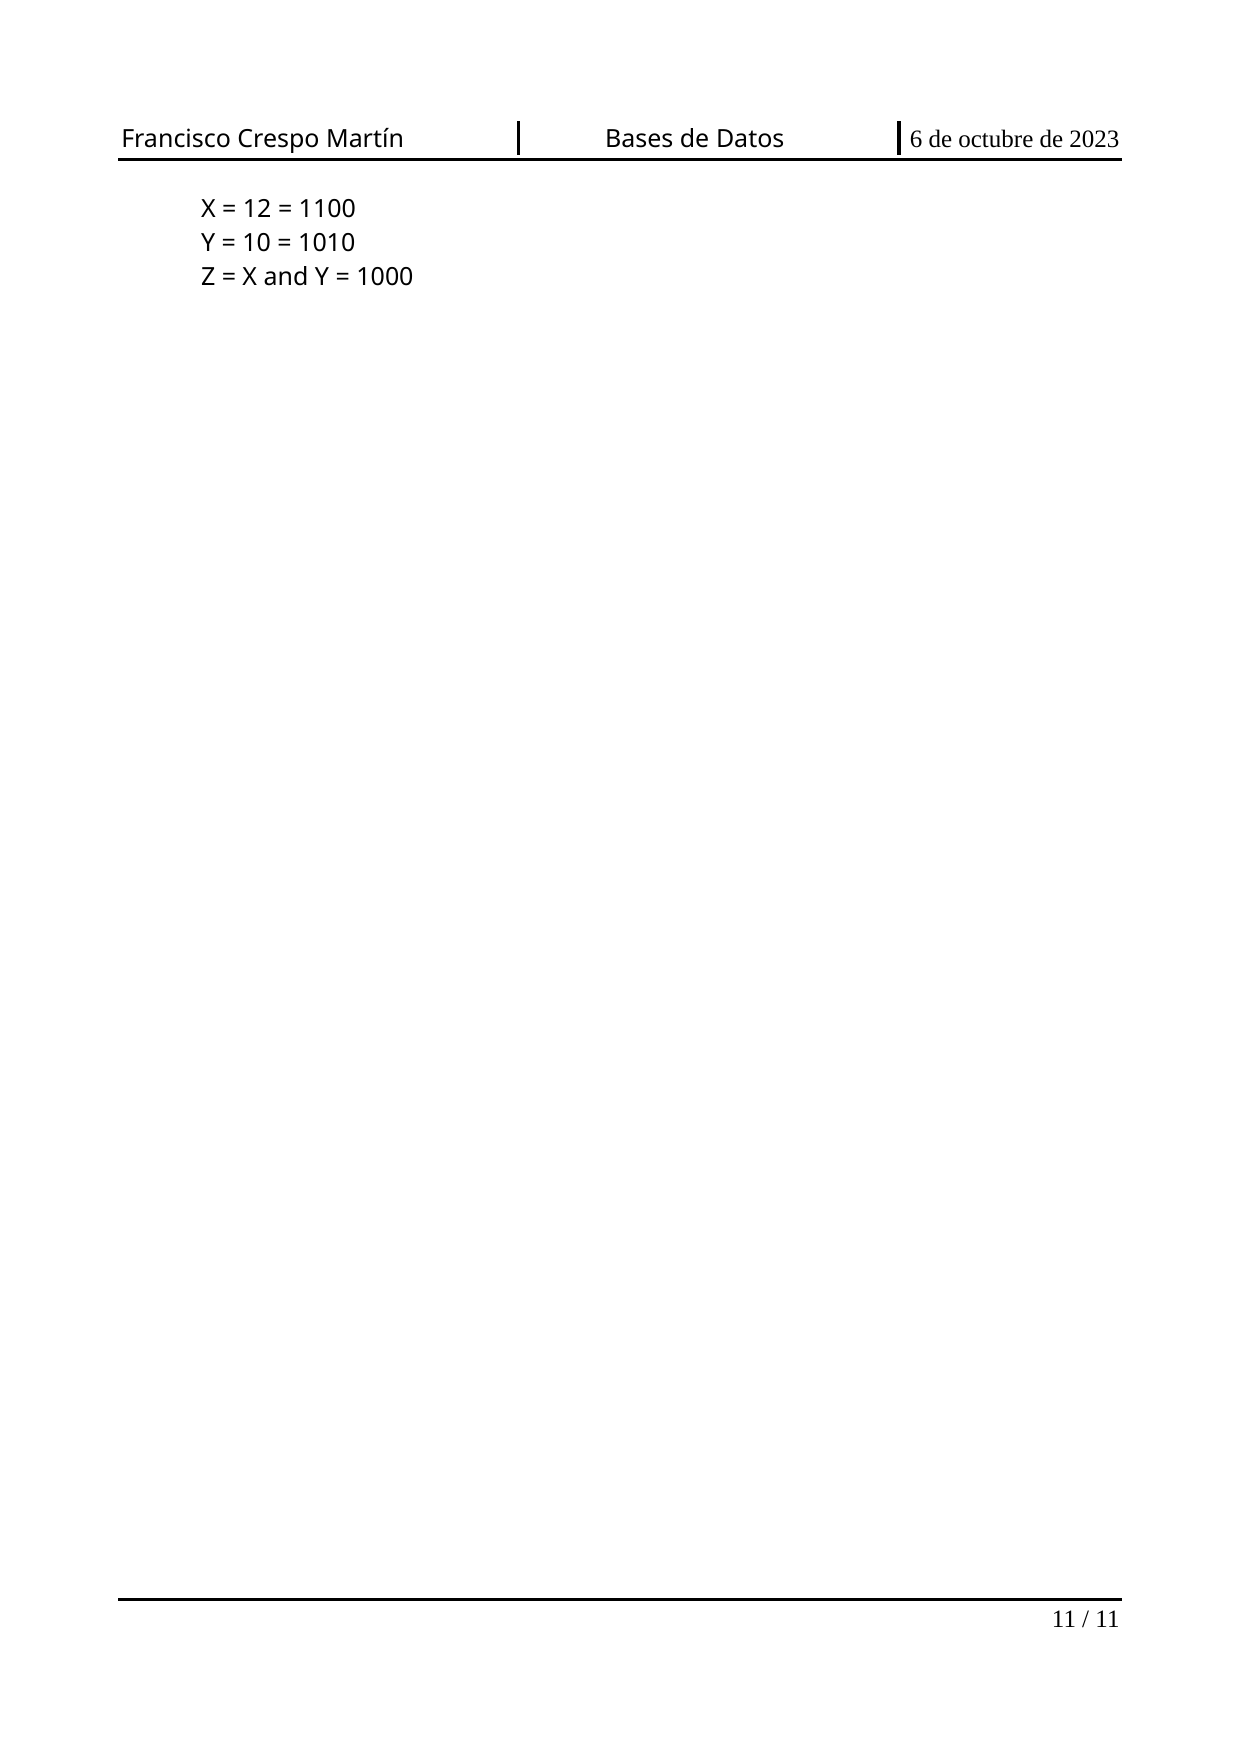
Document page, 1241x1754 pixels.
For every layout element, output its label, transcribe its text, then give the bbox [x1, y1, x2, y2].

subtitle Z = X and Y = 1000 [201, 259, 1122, 293]
subtitle X = 12 = 1100 [201, 191, 1122, 225]
subtitle Y = 10 = 1010 [201, 225, 1122, 259]
